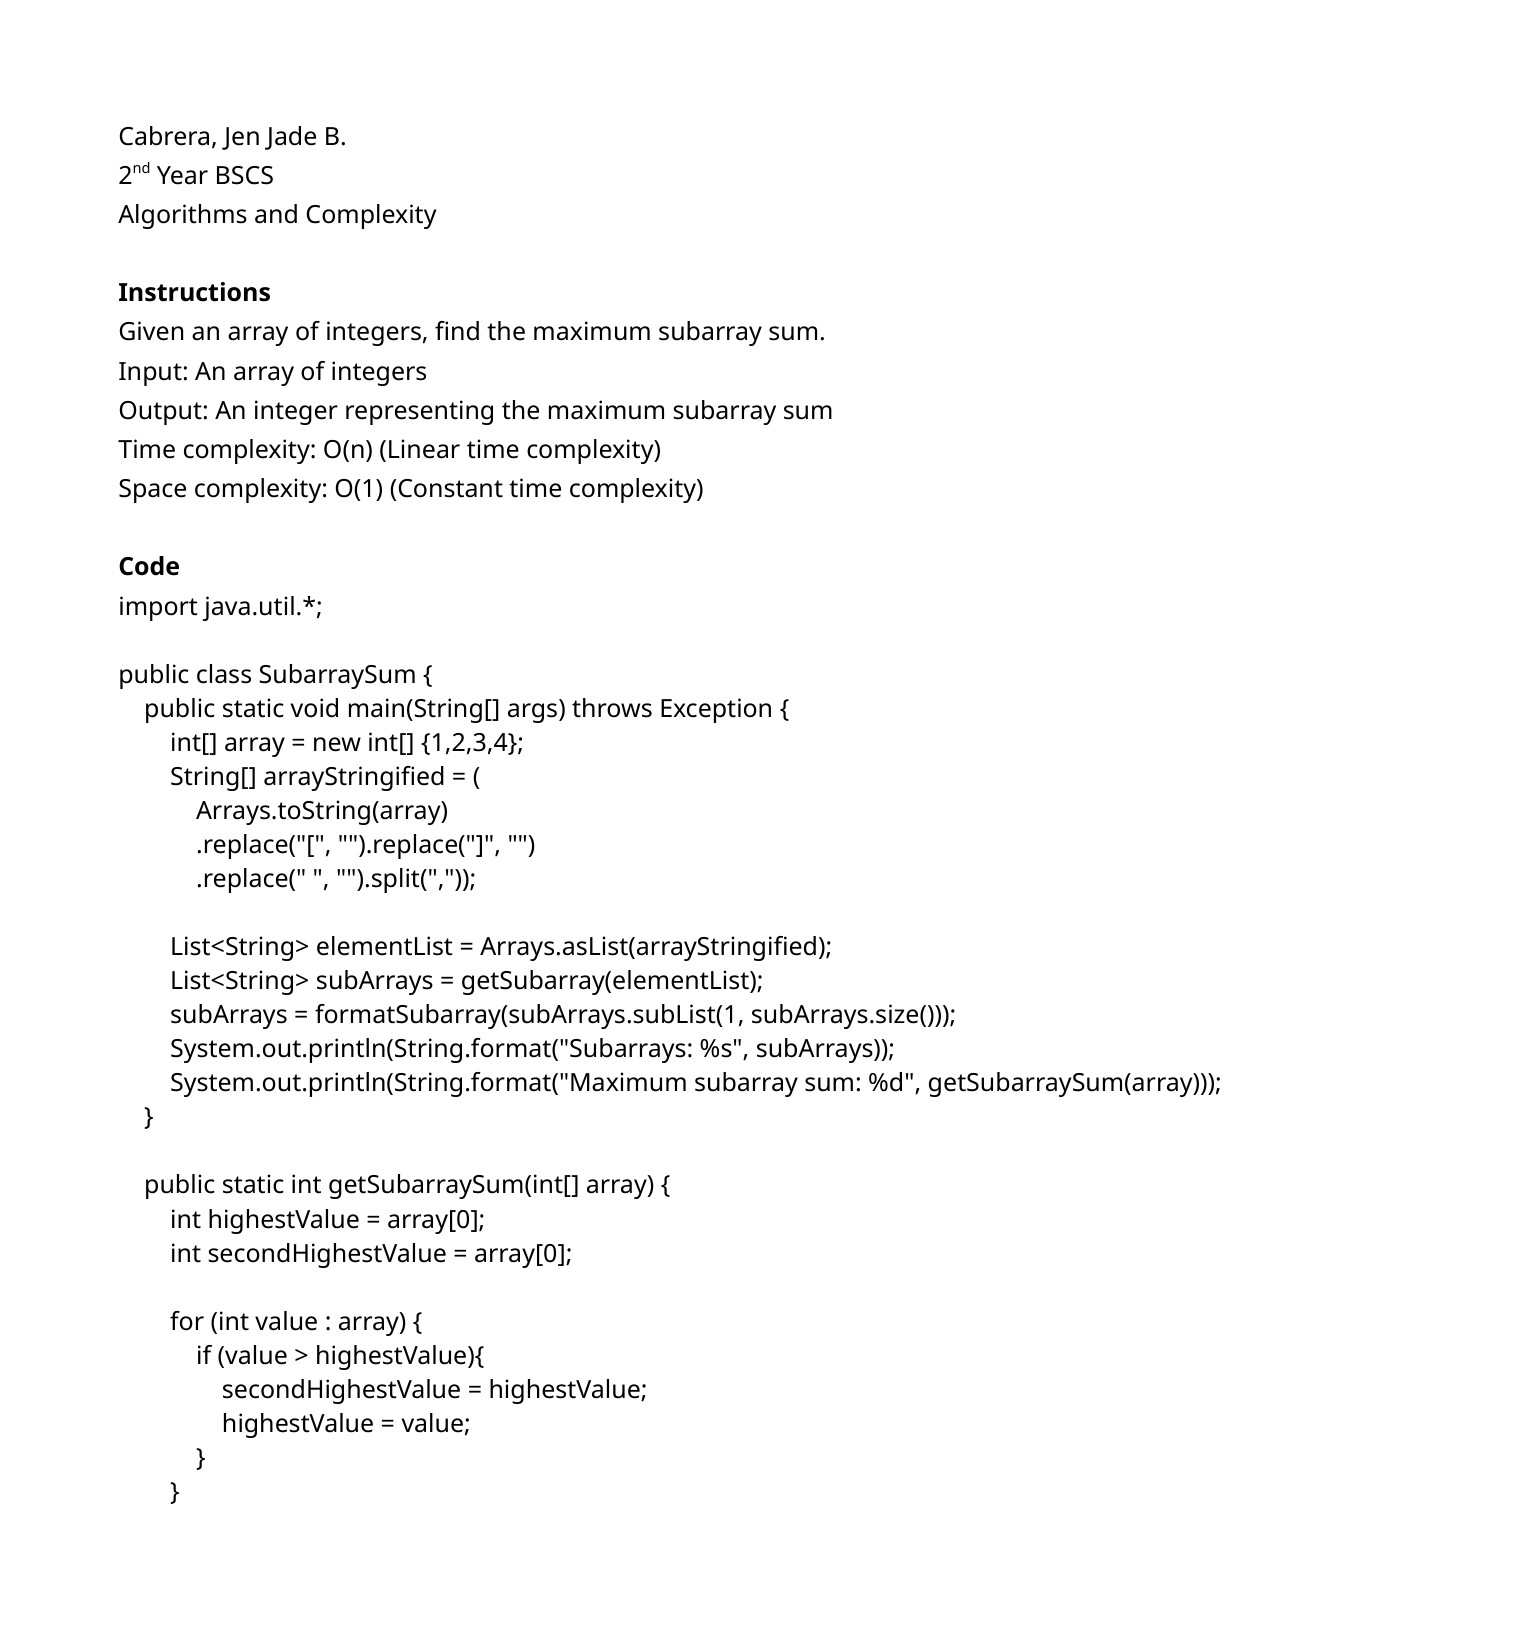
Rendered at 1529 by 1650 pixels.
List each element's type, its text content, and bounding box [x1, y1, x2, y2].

text List<String> elementList = Arrays.asList(arrayStringified); [118, 929, 1411, 963]
text System.out.println(String.format("Subarrays: %s", subArrays)); [118, 1031, 1411, 1065]
text public class SubarraySum { [118, 656, 1411, 690]
text String[] arrayStringified = ( [118, 758, 1411, 792]
text Cabrera, Jen Jade B. [118, 118, 1411, 152]
text for (int value : array) { [118, 1303, 1411, 1337]
text Time complexity: O(n) (Linear time complexity) [118, 431, 1411, 466]
text Space complexity: O(1) (Constant time complexity) [118, 471, 1411, 505]
text Instructions [118, 275, 1411, 309]
text List<String> subArrays = getSubarray(elementList); [118, 963, 1411, 997]
text Output: An integer representing the maximum subarray sum [118, 392, 1411, 426]
text secondHighestValue = highestValue; [118, 1372, 1411, 1406]
text 2nd Year BSCS [118, 157, 1411, 191]
text Input: An array of integers [118, 353, 1411, 387]
text } [118, 1440, 1411, 1474]
text Code [118, 549, 1411, 583]
text highestValue = value; [118, 1406, 1411, 1440]
text System.out.println(String.format("Maximum subarray sum: %d", getSubarraySum(array))); [118, 1065, 1411, 1099]
text int[] array = new int[] {1,2,3,4}; [118, 724, 1411, 758]
text .replace(" ", "").split(",")); [118, 861, 1411, 895]
text } [118, 1474, 1411, 1508]
text public static int getSubarraySum(int[] array) { [118, 1167, 1411, 1201]
text Algorithms and Complexity [118, 196, 1411, 231]
text .replace("[", "").replace("]", "") [118, 827, 1411, 861]
text public static void main(String[] args) throws Exception { [118, 690, 1411, 724]
text Given an array of integers, find the maximum subarray sum. [118, 314, 1411, 348]
text Arrays.toString(array) [118, 792, 1411, 827]
text } [118, 1099, 1411, 1133]
text import java.util.*; [118, 588, 1411, 622]
text int highestValue = array[0]; [118, 1201, 1411, 1235]
text int secondHighestValue = array[0]; [118, 1235, 1411, 1269]
text if (value > highestValue){ [118, 1337, 1411, 1372]
text subArrays = formatSubarray(subArrays.subList(1, subArrays.size())); [118, 997, 1411, 1031]
